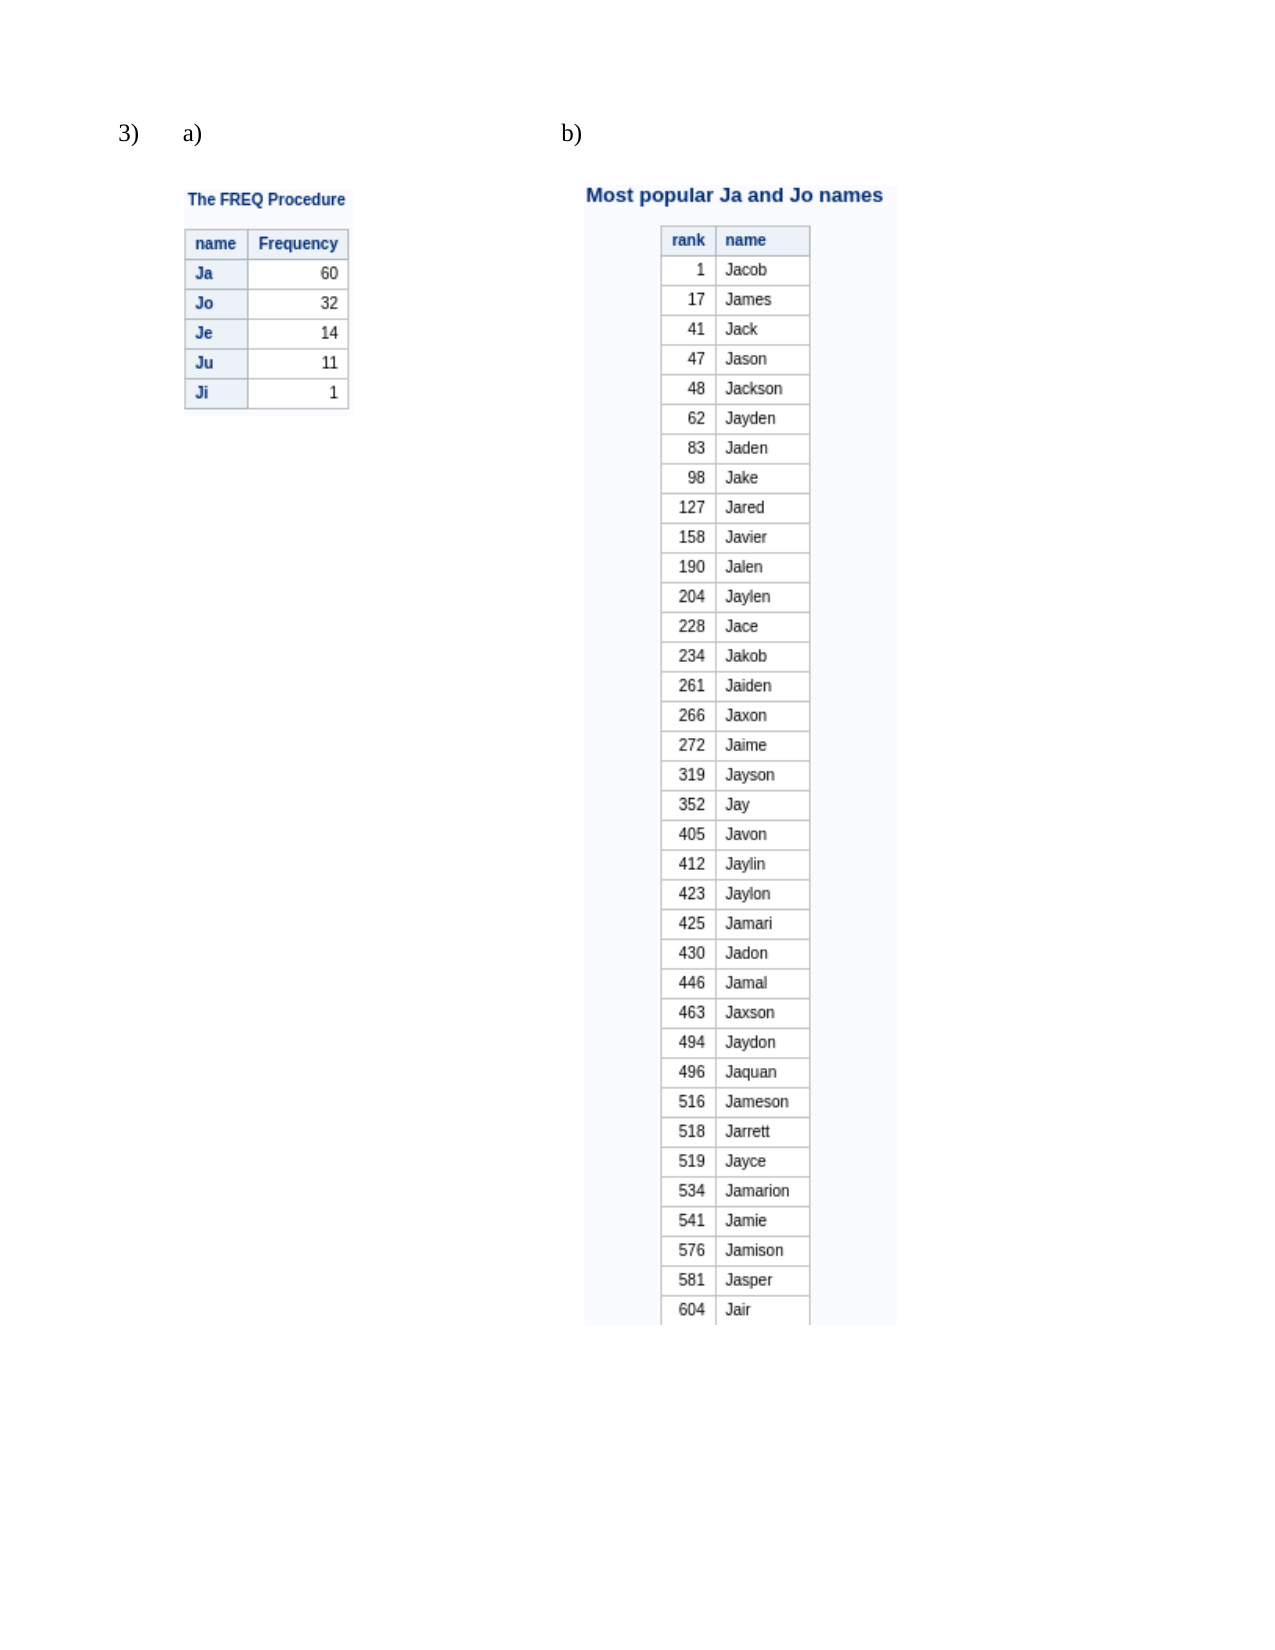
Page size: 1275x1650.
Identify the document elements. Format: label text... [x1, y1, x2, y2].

picture [584, 185, 897, 1325]
text 3) a) b) [118, 118, 1157, 147]
picture [183, 172, 354, 416]
